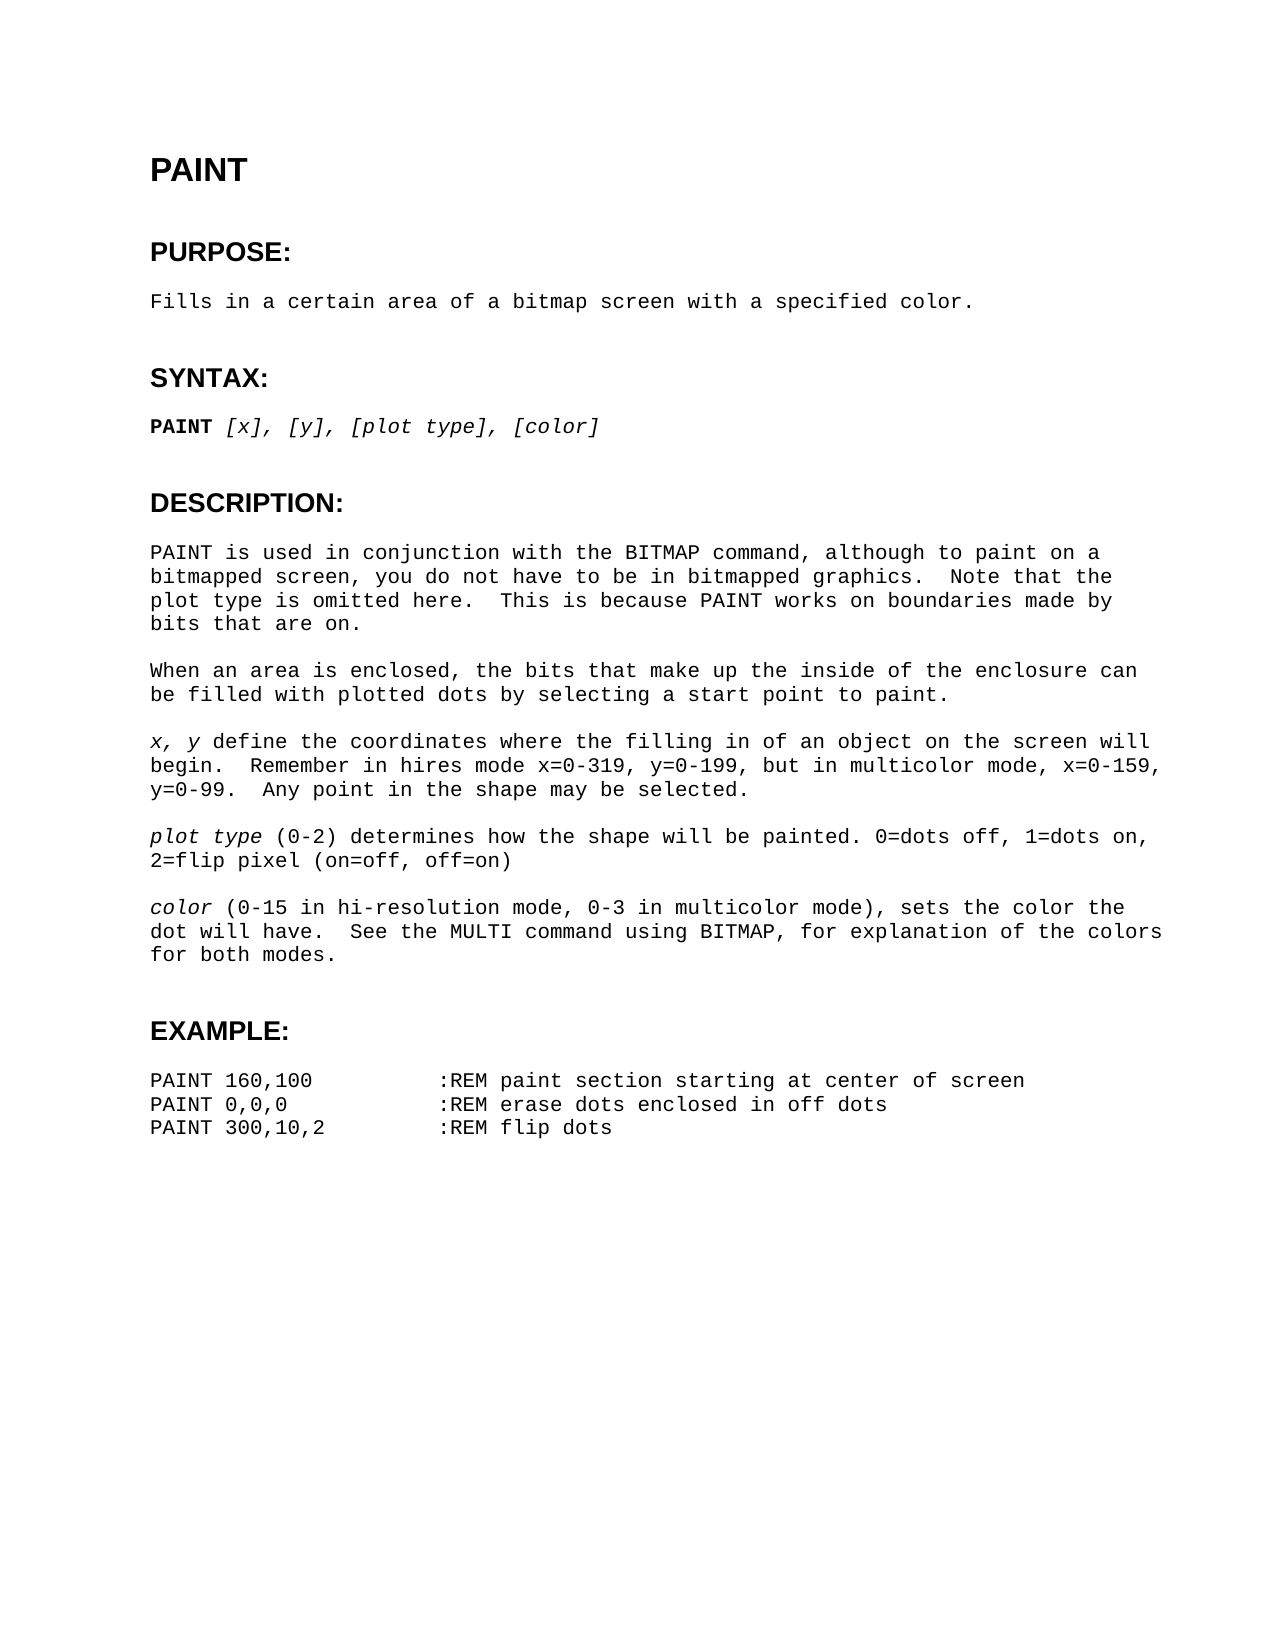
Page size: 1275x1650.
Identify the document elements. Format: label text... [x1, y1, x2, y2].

text EXAMPLE: [150, 1015, 1162, 1046]
text x, y define the coordinates where the filling in of an object on the screen will begin. Remember in hires mode x=0-319, y=0-199, but in multicolor mode, x=0-159, y=0-99. Any point in the shape may be selected. [150, 731, 1162, 802]
text PAINT 0,0,0 :REM erase dots enclosed in off dots [150, 1094, 1162, 1117]
text When an area is enclosed, the bits that make up the inside of the enclosure can be filled with plotted dots by selecting a start point to paint. [150, 661, 1162, 708]
text PAINT [x], [y], [plot type], [color] [150, 416, 1162, 440]
text Fills in a certain area of a bitmap screen with a specified color. [150, 291, 1162, 314]
text PAINT is used in conjunction with the BITMAP command, although to paint on a bitmapped screen, you do not have to be in bitmapped graphics. Note that the plot type is omitted here. This is because PAINT works on boundaries made by bits that are on. [150, 542, 1162, 637]
text PURPOSE: [150, 236, 1162, 267]
text DESCRIPTION: [150, 487, 1162, 519]
text SYNTAX: [150, 362, 1162, 393]
text PAINT [150, 150, 1162, 188]
text PAINT 300,10,2 :REM flip dots [150, 1117, 1162, 1141]
text PAINT 160,100 :REM paint section starting at center of screen [150, 1070, 1162, 1094]
text plot type (0-2) determines how the shape will be painted. 0=dots off, 1=dots on, 2=flip pixel (on=off, off=on) [150, 826, 1162, 873]
text color (0-15 in hi-resolution mode, 0-3 in multicolor mode), sets the color the dot will have. See the MULTI command using BITMAP, for explanation of the colors for both modes. [150, 897, 1162, 968]
